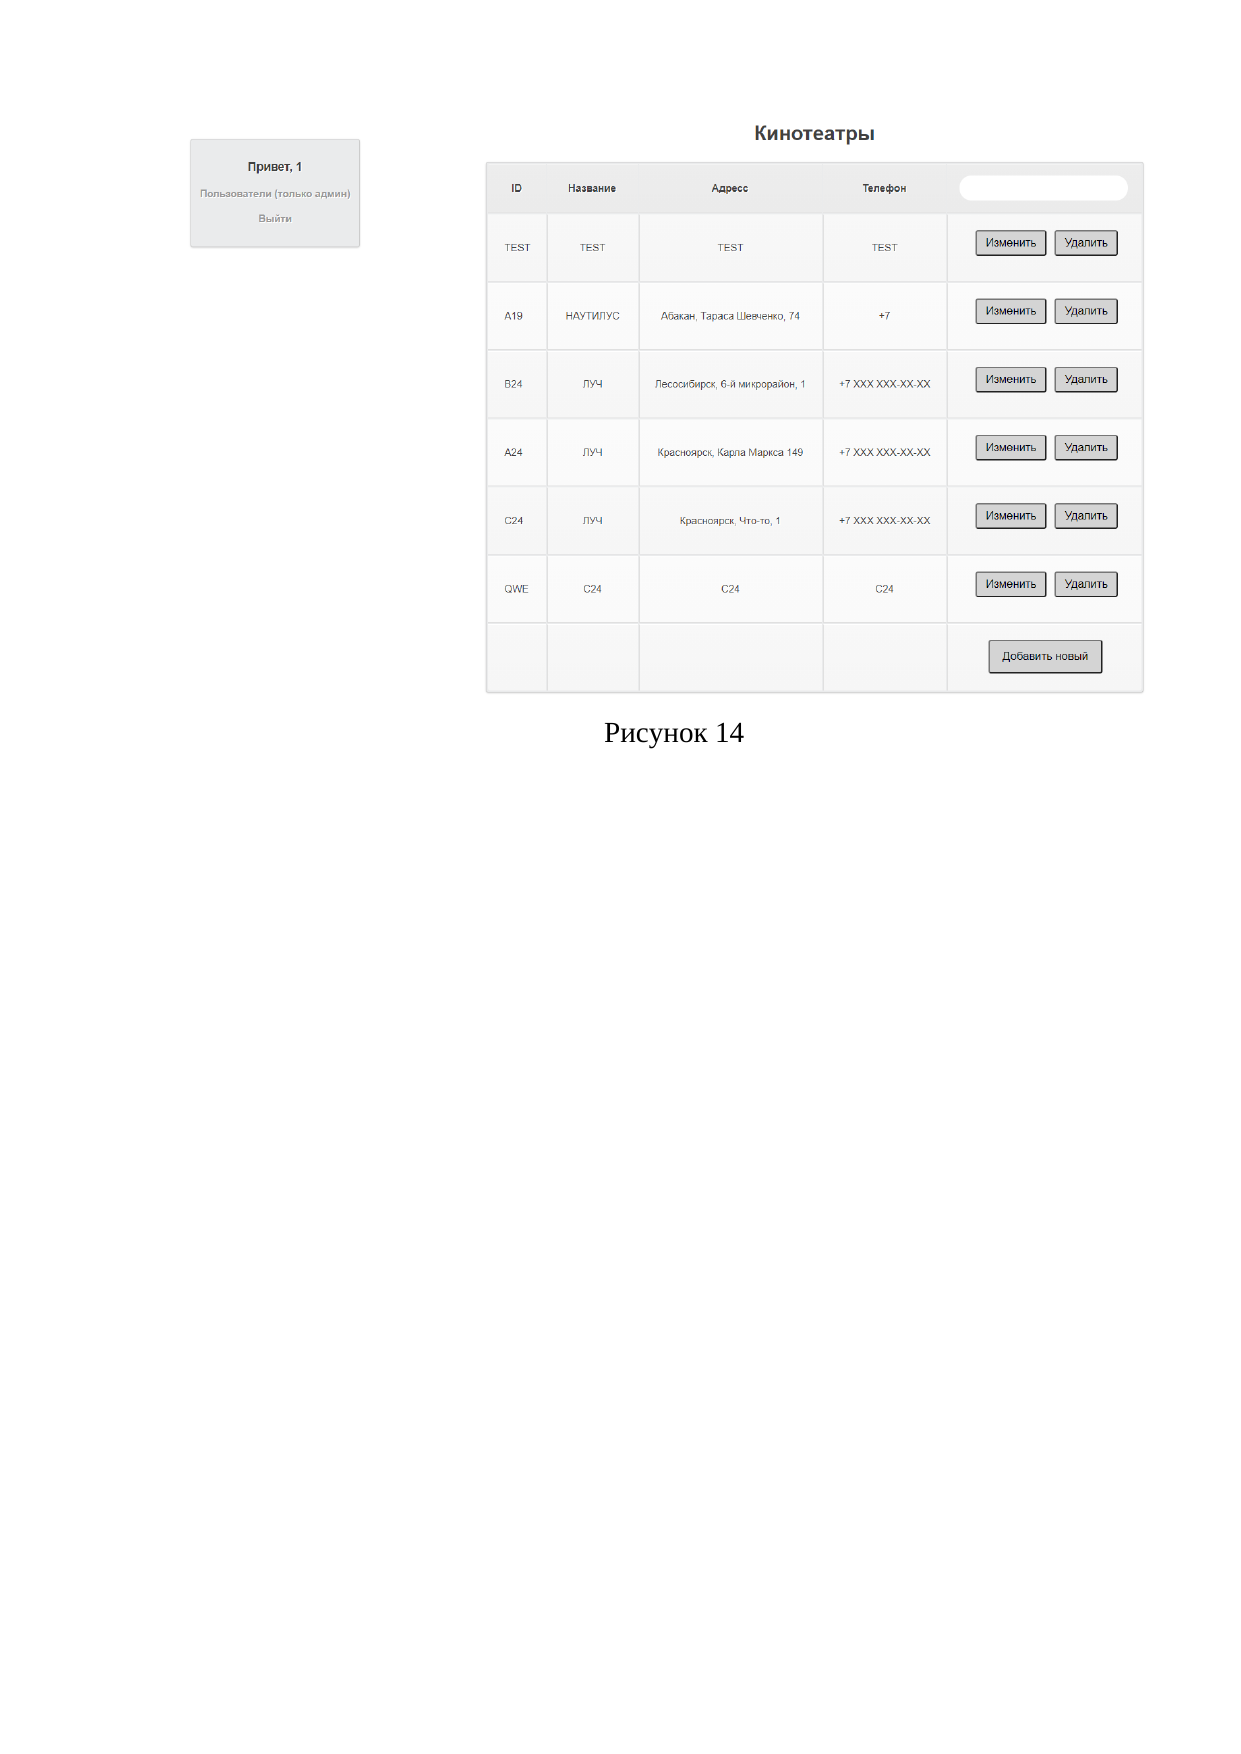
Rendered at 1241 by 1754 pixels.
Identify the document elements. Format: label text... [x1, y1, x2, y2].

picture [172, 118, 1185, 711]
list Рисунок 14 [168, 118, 1180, 749]
